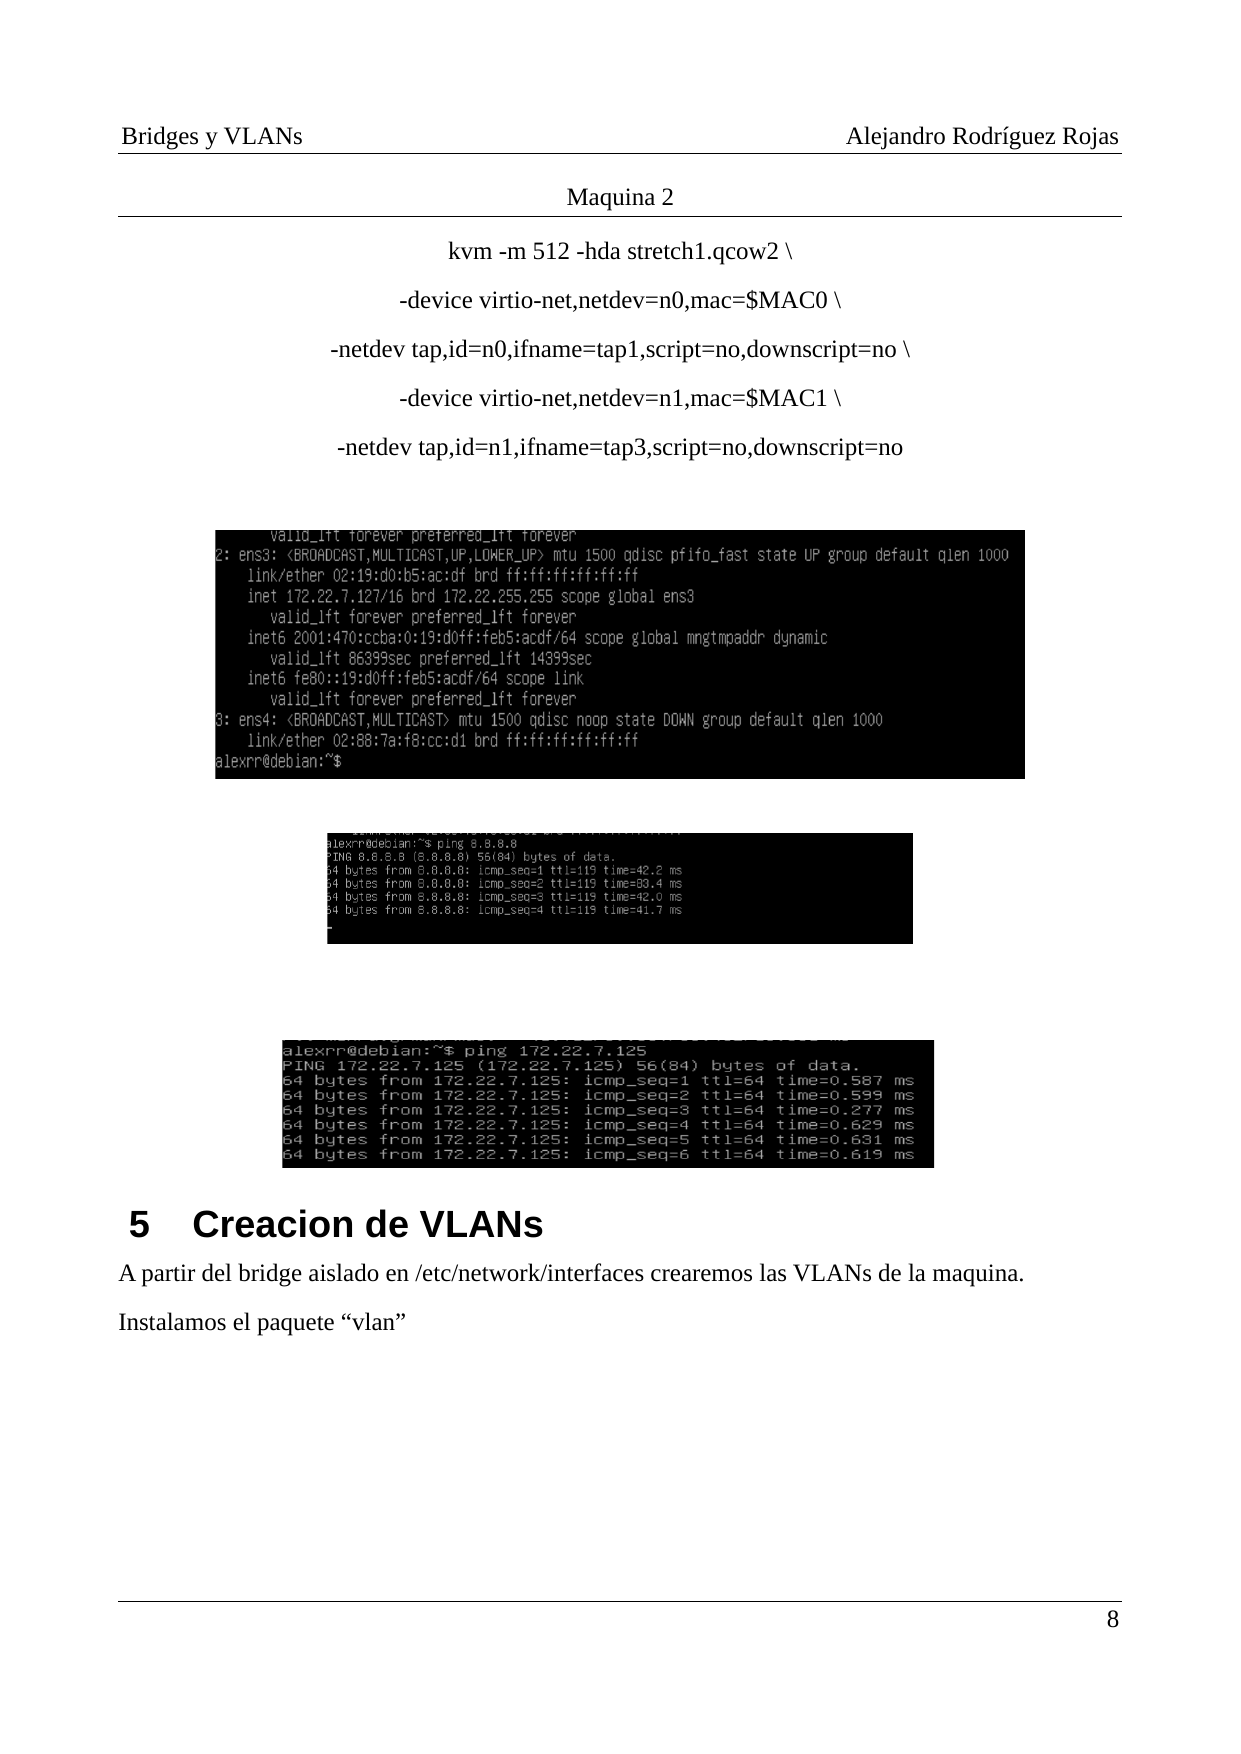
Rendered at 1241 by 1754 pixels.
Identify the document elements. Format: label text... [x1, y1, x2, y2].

text Maquina 2 [118, 182, 1122, 216]
subtitle Creacion de VLANs [118, 1202, 1122, 1245]
text -device virtio-net,netdev=n0,mac=$MAC0 \ [118, 285, 1122, 314]
text -device virtio-net,netdev=n1,mac=$MAC1 \ [118, 383, 1122, 412]
text kvm -m 512 -hda stretch1.qcow2 \ [118, 236, 1122, 265]
text -netdev tap,id=n0,ifname=tap1,script=no,downscript=no \ [118, 334, 1122, 363]
text Instalamos el paquete “vlan” [118, 1307, 1122, 1336]
picture [215, 530, 1025, 779]
text -netdev tap,id=n1,ifname=tap3,script=no,downscript=no [118, 432, 1122, 461]
picture [327, 878, 350, 944]
text A partir del bridge aislado en /etc/network/interfaces crearemos las VLANs de la maquina. [118, 1258, 1122, 1286]
